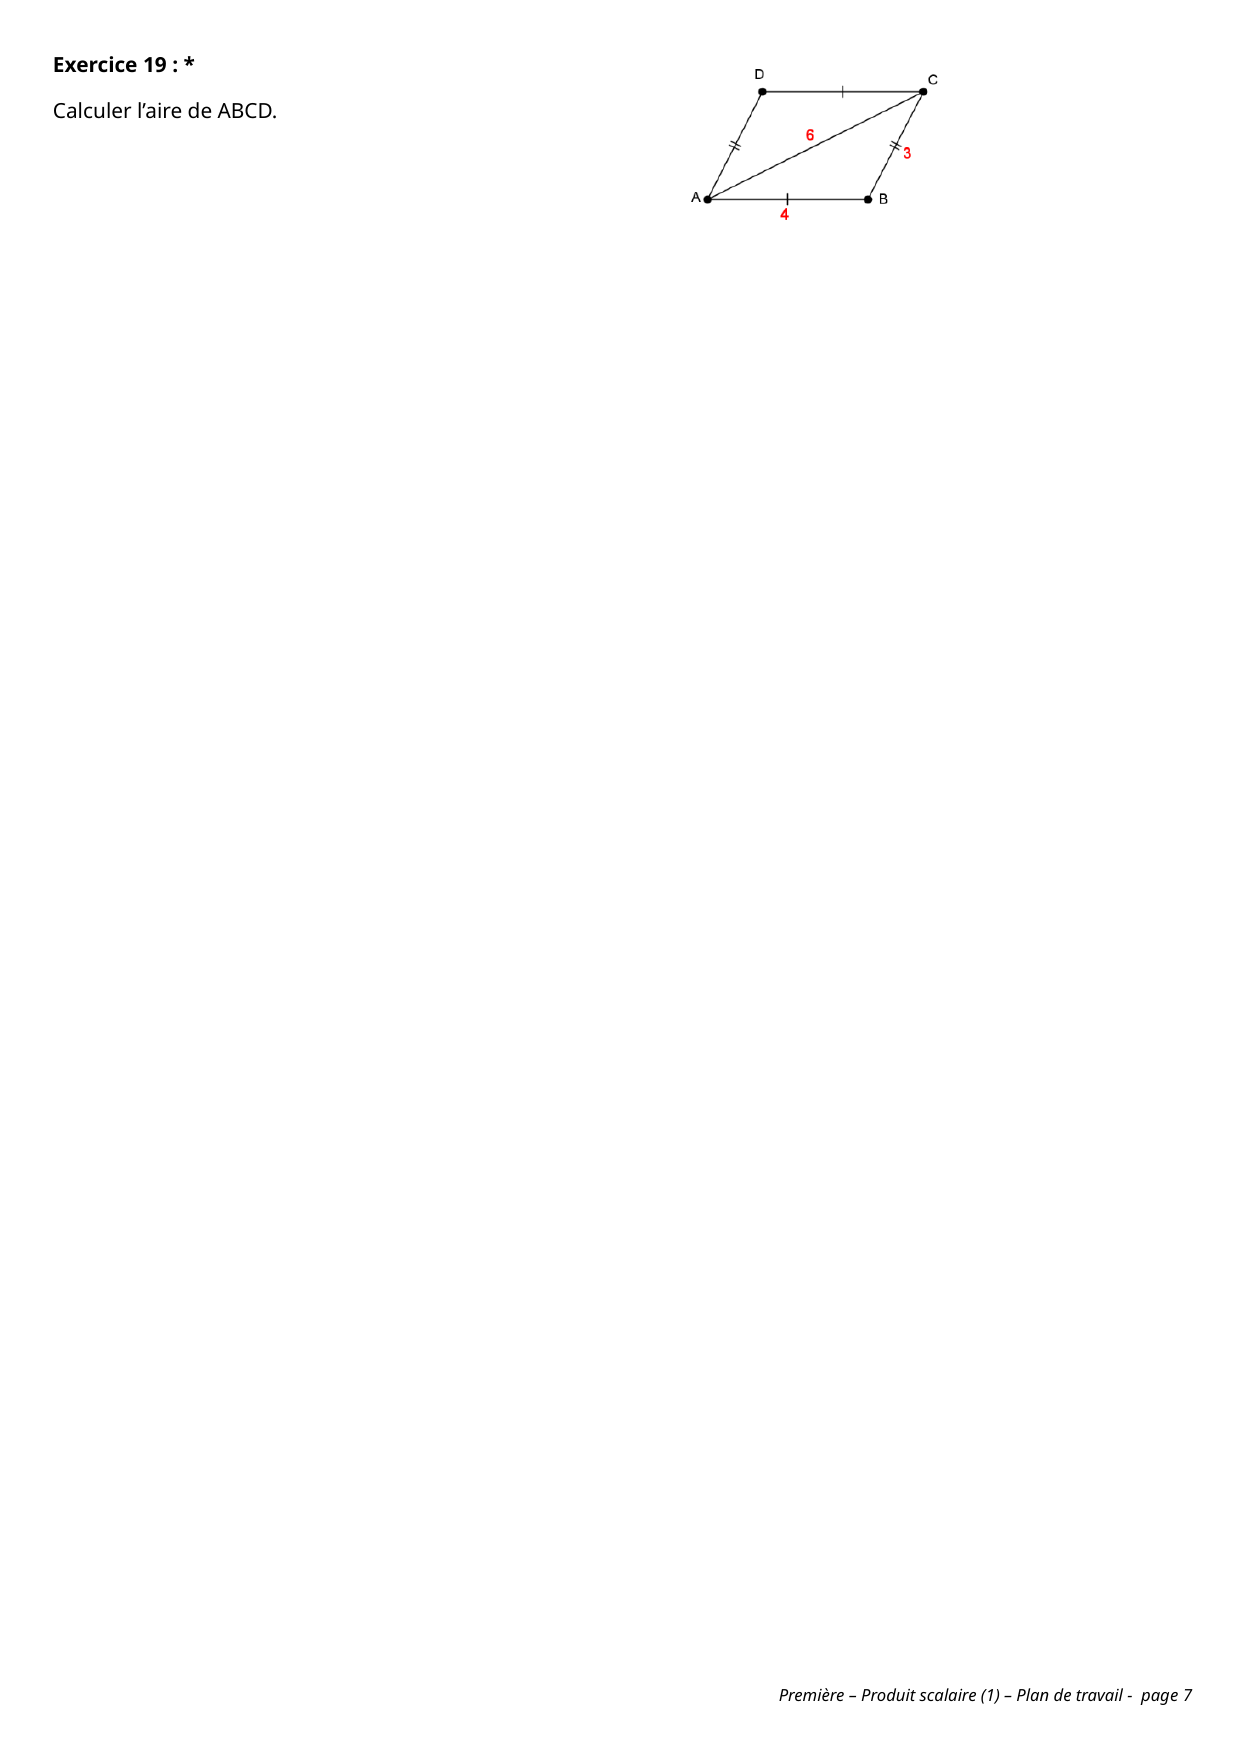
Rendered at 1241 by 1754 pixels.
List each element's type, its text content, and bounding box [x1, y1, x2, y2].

table_header [685, 33, 1194, 255]
picture [690, 67, 938, 221]
table_header Exercice 19 : * Calculer l’aire de ABCD. [47, 33, 685, 255]
